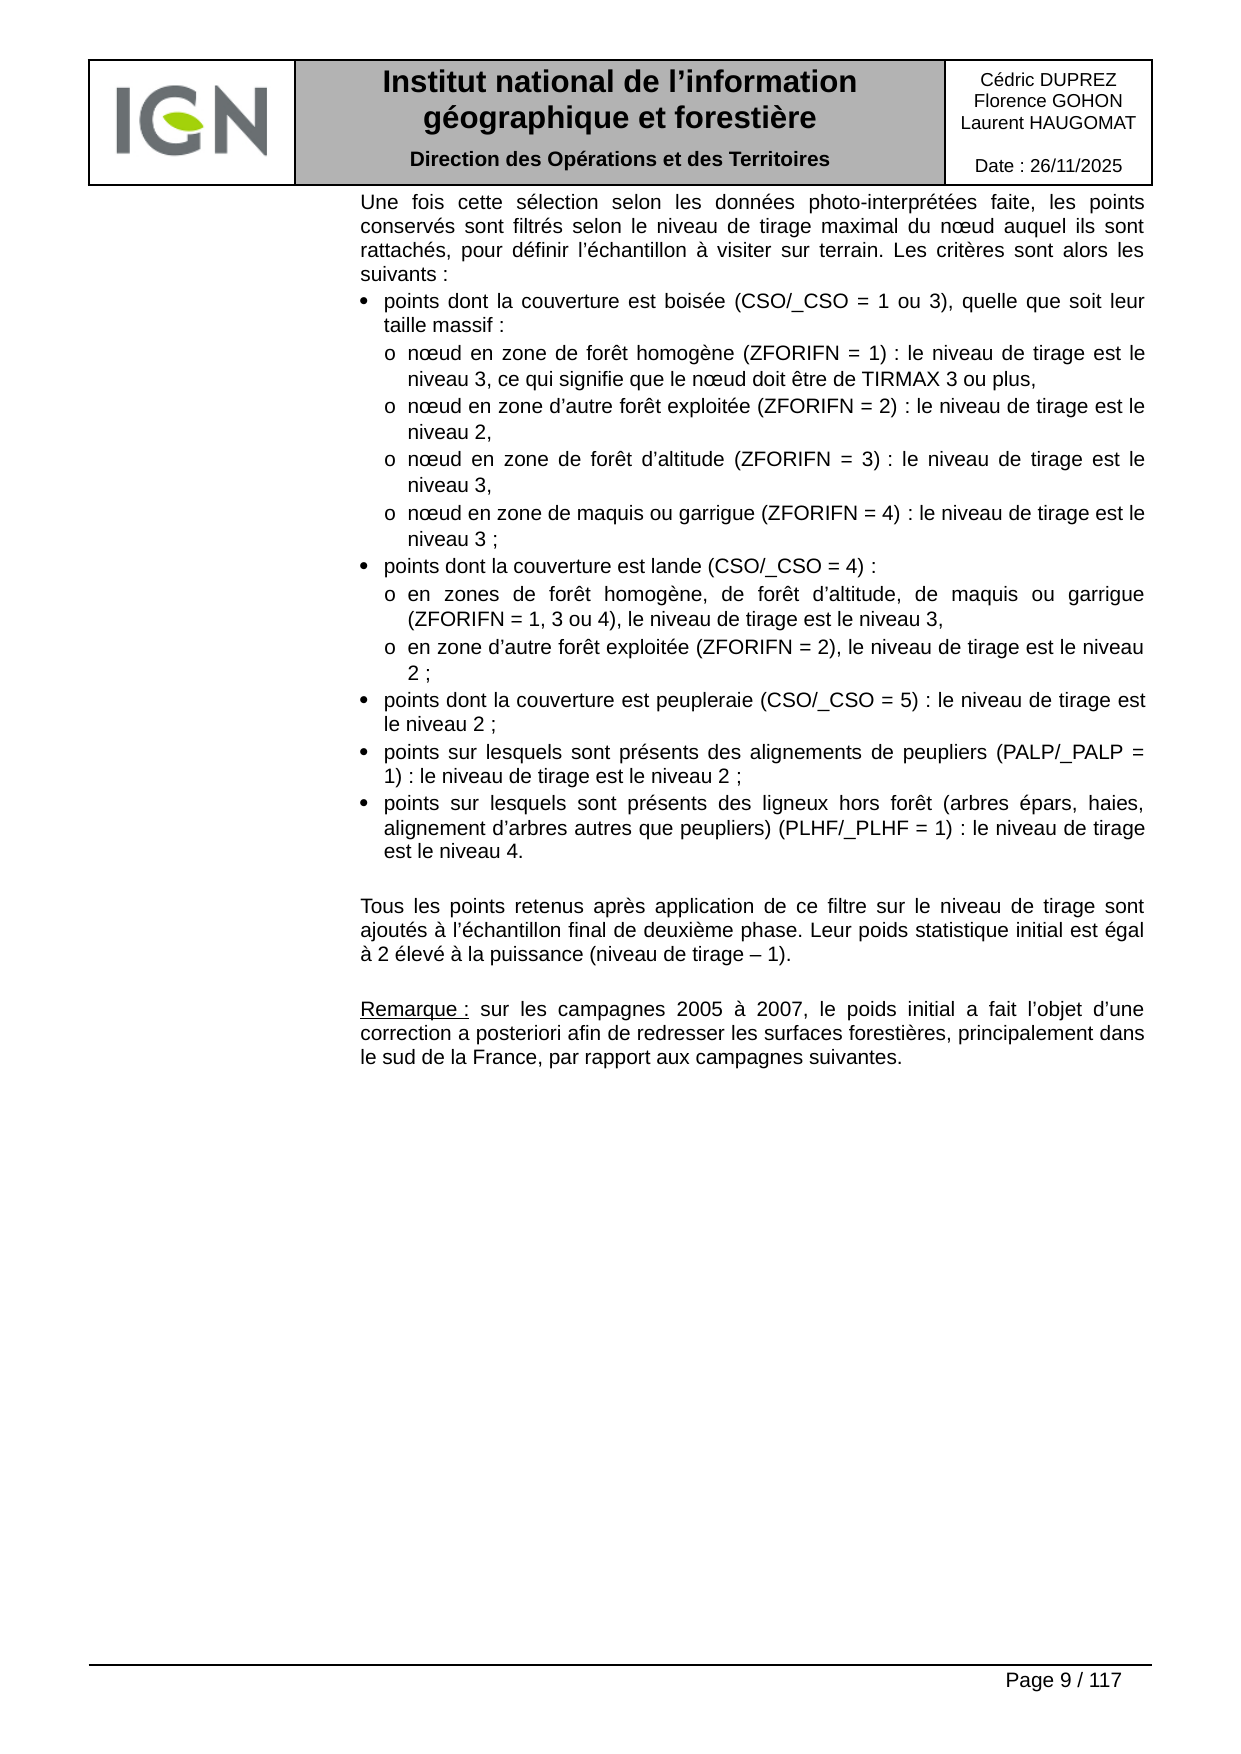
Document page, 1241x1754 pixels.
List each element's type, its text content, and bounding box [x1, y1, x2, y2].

table_cell Une fois cette sélection selon les données photo-interprétées faite, les points conservés sont filtrés selon le niveau de tirage maximal du nœud auquel ils sont rattachés, pour définir l’échantillon à visiter sur terrain. Les critères sont alors les suivants : points dont la couverture est boisée (CSO/_CSO = 1 ou 3), quelle que soit leur taille massif : nœud en zone de forêt homogène (ZFORIFN = 1) : le niveau de tirage est le niveau 3, ce qui signifie que le nœud doit être de TIRMAX 3 ou plus, nœud en zone d’autre forêt exploitée (ZFORIFN = 2) : le niveau de tirage est le niveau 2, nœud en zone de forêt d’altitude (ZFORIFN = 3) : le niveau de tirage est le niveau 3, nœud en zone de maquis ou garrigue (ZFORIFN = 4) : le niveau de tirage est le niveau 3 ; points dont la couverture est lande (CSO/_CSO = 4) : en zones de forêt homogène, de forêt d’altitude, de maquis ou garrigue (ZFORIFN = 1, 3 ou 4), le niveau de tirage est le niveau 3, en zone d’autre forêt exploitée (ZFORIFN = 2), le niveau de tirage est le niveau 2 ; points dont la couverture est peupleraie (CSO/_CSO = 5) : le niveau de tirage est le niveau 2 ; points sur lesquels sont présents des alignements de peupliers (PALP/_PALP = 1) : le niveau de tirage est le niveau 2 ; points sur lesquels sont présents des ligneux hors forêt (arbres épars, haies, alignement d’arbres autres que peupliers) (PLHF/_PLHF = 1) : le niveau de tirage est le niveau 4. Tous les points retenus après application de ce filtre sur le niveau de tirage sont ajoutés à l’échantillon final de deuxième phase. Leur poids statistique initial est égal à 2 élevé à la puissance (niveau de tirage – 1). Remarque : sur les campagnes 2005 à 2007, le poids initial a fait l’objet d’une correction a posteriori afin de redresser les surfaces forestières, principalement dans le sud de la France, par rapport aux campagnes suivantes. [354, 186, 1152, 1102]
table_cell [89, 186, 354, 1102]
picture [91, 62, 293, 180]
